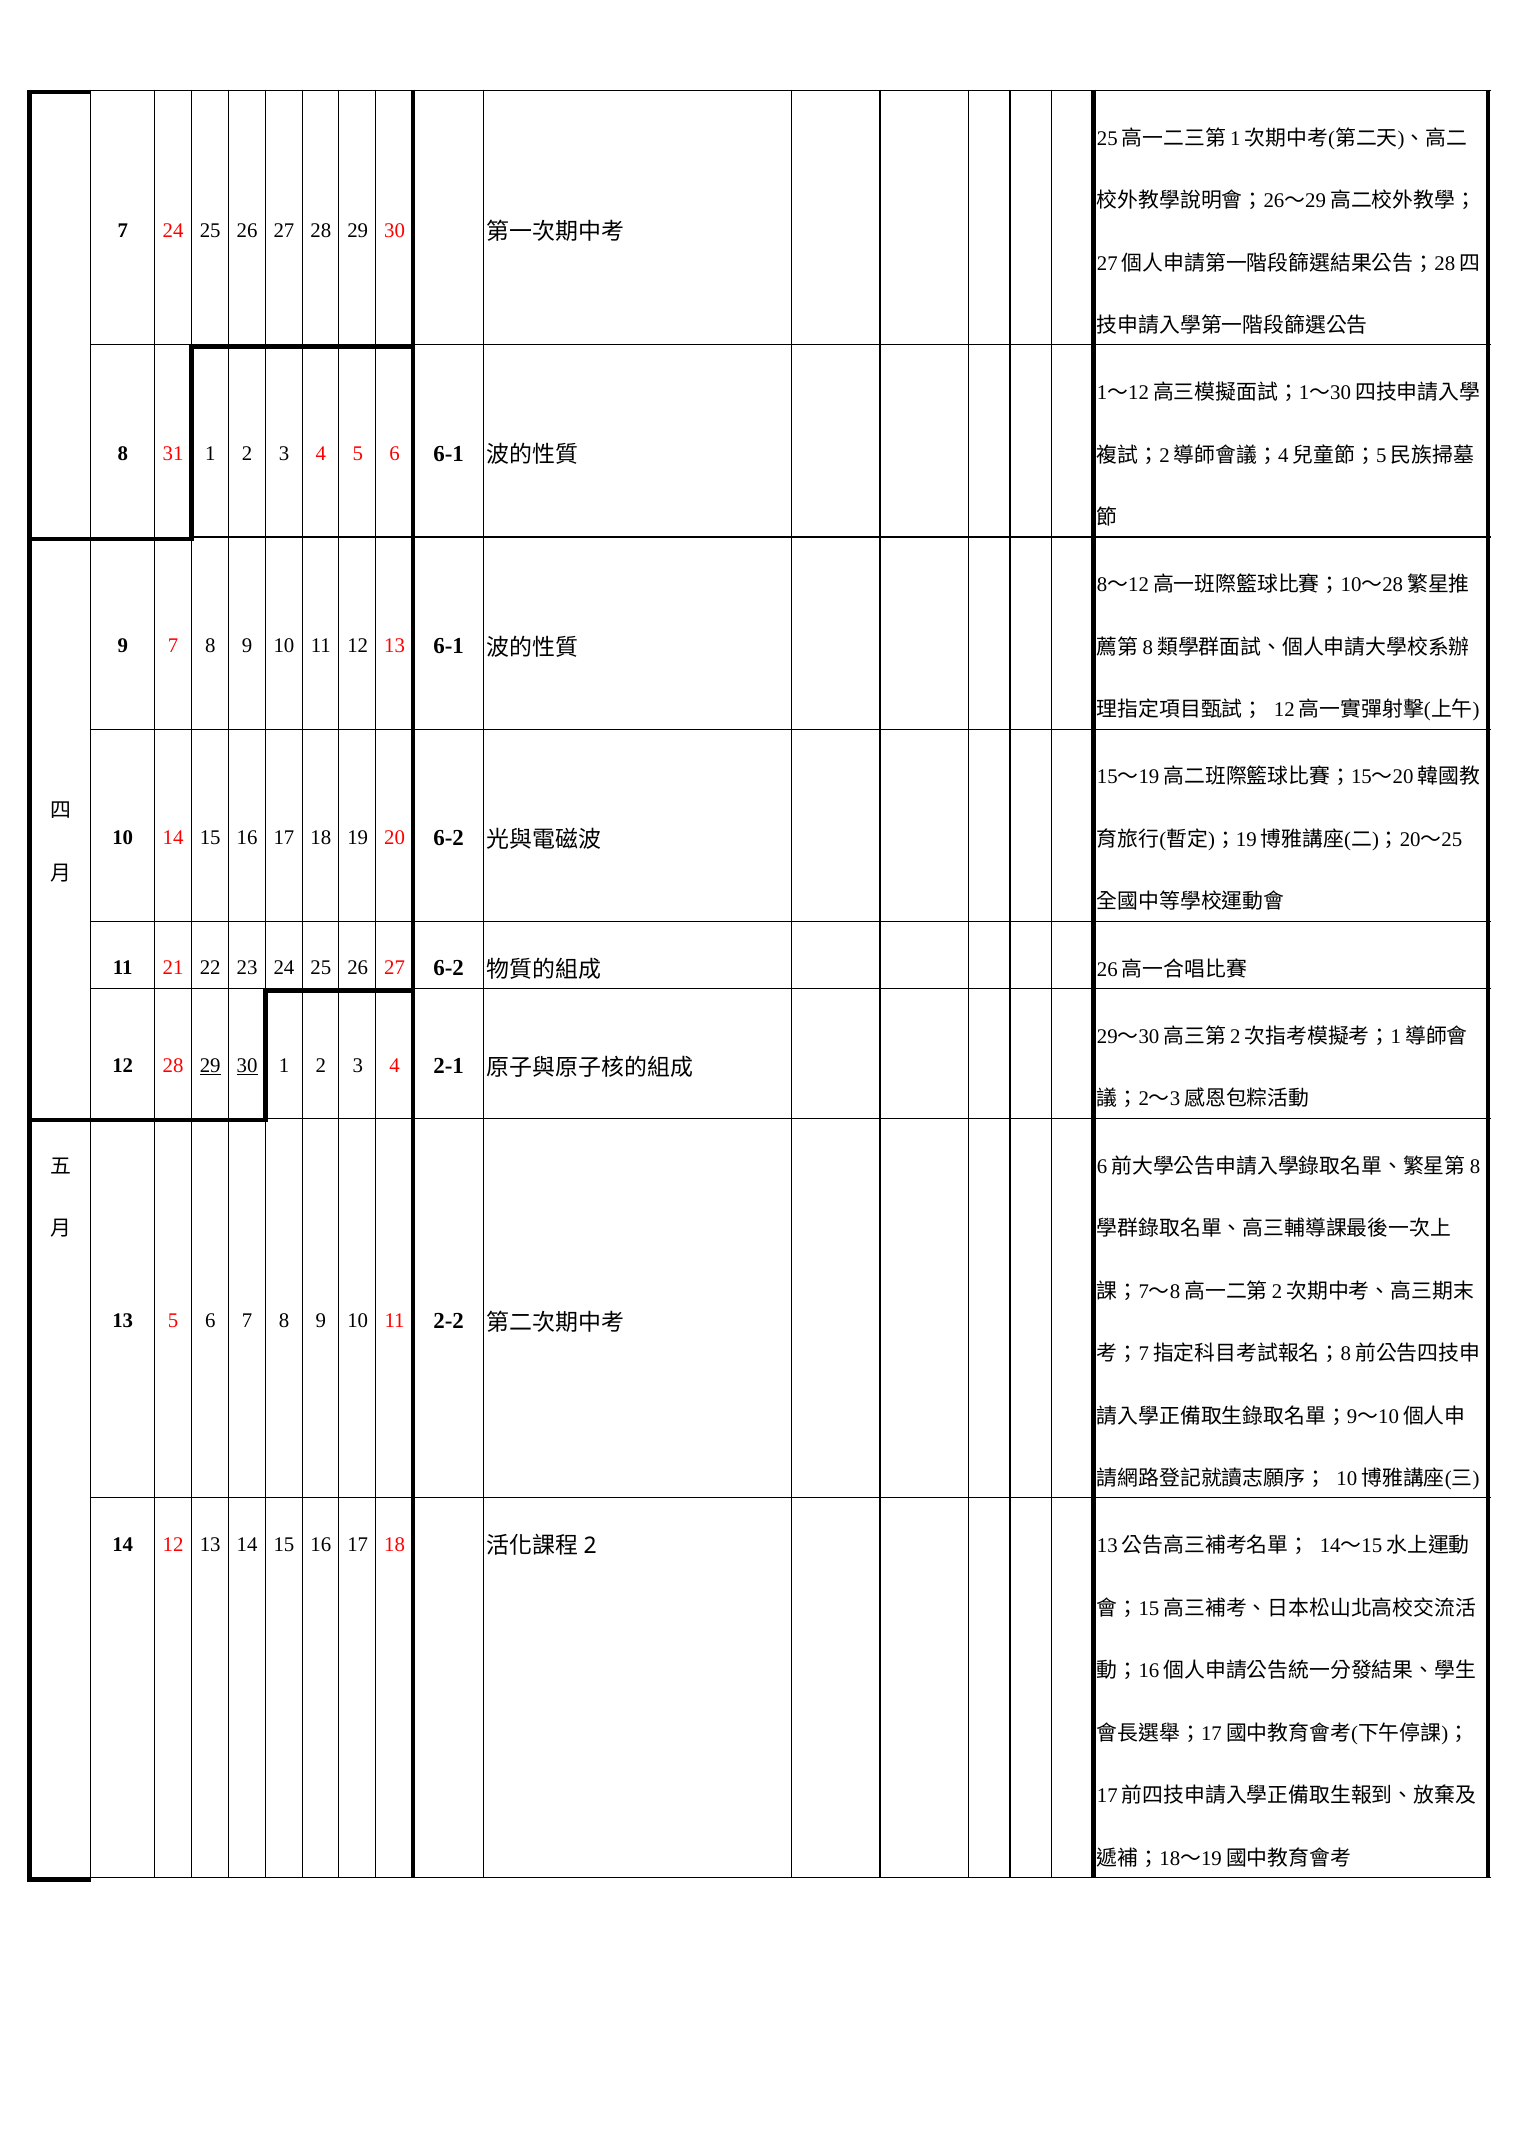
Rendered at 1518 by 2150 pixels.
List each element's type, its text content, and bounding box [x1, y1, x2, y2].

table_cell 18 [303, 730, 338, 921]
table_cell [792, 1498, 879, 1877]
table_cell 第一次期中考 [484, 91, 791, 344]
table_cell [969, 1119, 1009, 1497]
table_cell 14 [229, 1498, 265, 1877]
table_cell 15～19高二班際籃球比賽；15～20韓國教育旅行(暫定)；19博雅講座(二)；20～25全國中等學校運動會 [1096, 730, 1486, 921]
table_cell 8 [266, 1119, 302, 1497]
table_cell [415, 1498, 483, 1877]
table_cell [1052, 1498, 1091, 1877]
table_cell [1052, 922, 1091, 988]
table_cell 17 [339, 1498, 375, 1877]
table_cell 2-1 [415, 989, 483, 1118]
table_cell 13公告高三補考名單； 14～15水上運動會；15高三補考、日本松山北高校交流活動；16個人申請公告統一分發結果、學生會長選舉；17國中教育會考(下午停課)；17前四技申請入學正備取生報到、放棄及遞補；18～19國中教育會考 [1096, 1498, 1486, 1877]
table_cell 1 [194, 349, 228, 536]
table_cell [1011, 1119, 1051, 1497]
table_cell 10 [91, 730, 154, 921]
table_cell 15 [266, 1498, 302, 1877]
table_cell [792, 989, 879, 1118]
table_cell 14 [155, 730, 191, 921]
table_cell 28 [303, 91, 338, 344]
table_cell 6 [192, 1122, 228, 1497]
table_cell [792, 730, 879, 921]
table_cell [969, 345, 1009, 536]
table_cell [1011, 730, 1051, 921]
table_cell 27 [376, 922, 411, 988]
table_cell 3 [339, 993, 375, 1118]
table_cell 14 [91, 1498, 154, 1877]
table_cell 26高一合唱比賽 [1096, 922, 1486, 988]
table_cell 13 [376, 538, 411, 728]
table_cell 物質的組成 [484, 922, 791, 988]
table_cell 6-1 [415, 345, 483, 536]
table_cell 6前大學公告申請入學錄取名單、繁星第8學群錄取名單、高三輔導課最後一次上課；7～8高一二第2次期中考、高三期末考；7指定科目考試報名；8前公告四技申請入學正備取生錄取名單；9～10個人申請網路登記就讀志願序； 10博雅講座(三) [1096, 1119, 1486, 1497]
table_cell 12 [155, 1498, 191, 1877]
table_cell [969, 922, 1009, 988]
table_cell 11 [303, 538, 338, 728]
table_cell [969, 730, 1009, 921]
table_cell [1052, 538, 1091, 728]
table_cell 13 [91, 1122, 154, 1497]
table_cell [1011, 538, 1051, 728]
table_cell 光與電磁波 [484, 730, 791, 921]
table_cell [1052, 1119, 1091, 1497]
table_cell 16 [303, 1498, 338, 1877]
table_cell [881, 922, 968, 988]
table_cell 11 [376, 1119, 411, 1497]
table_cell 第二次期中考 [484, 1119, 791, 1497]
table_cell [969, 1498, 1009, 1877]
table_cell 原子與原子核的組成 [484, 989, 791, 1118]
table_cell 五 月 [32, 1122, 90, 1877]
table_cell 21 [155, 922, 191, 988]
table_cell [1011, 922, 1051, 988]
table_cell 12 [339, 538, 375, 728]
table_cell [792, 1119, 879, 1497]
table_cell [969, 989, 1009, 1118]
table_cell 10 [339, 1119, 375, 1497]
table_cell 25高一二三第1次期中考(第二天)、高二校外教學說明會；26～29高二校外教學；27個人申請第一階段篩選結果公告；28四技申請入學第一階段篩選公告 [1096, 91, 1486, 344]
table_cell [881, 989, 968, 1118]
table_cell 27 [266, 91, 302, 344]
table_cell 1 [268, 993, 302, 1118]
table_cell 波的性質 [484, 538, 791, 728]
table_cell 25 [192, 91, 228, 344]
table_cell 波的性質 [484, 345, 791, 536]
table_cell [1052, 989, 1091, 1118]
table_cell 6-2 [415, 922, 483, 988]
table_cell 31 [155, 345, 189, 536]
table_cell [792, 345, 879, 536]
table_cell 5 [339, 349, 375, 536]
table_cell 活化課程2 [484, 1498, 791, 1877]
table_cell 29 [192, 989, 228, 1118]
table_cell 15 [192, 730, 228, 921]
table_cell [969, 91, 1009, 344]
table_cell 2 [229, 349, 265, 536]
table_cell 6 [376, 349, 411, 536]
table_cell 7 [229, 1122, 265, 1497]
table_cell 30 [376, 91, 411, 344]
table_cell 19 [339, 730, 375, 921]
table_cell [881, 345, 968, 536]
table_cell 11 [91, 922, 154, 988]
table_cell [881, 91, 968, 344]
table_cell [32, 94, 90, 536]
table_cell 24 [155, 91, 191, 344]
table_cell 5 [155, 1122, 191, 1497]
table_cell 12 [91, 989, 154, 1118]
table_cell 9 [91, 541, 154, 728]
table_cell 9 [229, 538, 265, 728]
table_cell [792, 538, 879, 728]
table_cell 2 [303, 993, 338, 1118]
table_cell [881, 1119, 968, 1497]
table_cell 22 [192, 922, 228, 988]
table_cell [881, 730, 968, 921]
table_cell 10 [266, 538, 302, 728]
table_cell [792, 922, 879, 988]
table_cell [1011, 989, 1051, 1118]
table_cell [415, 91, 483, 344]
table_cell 8 [91, 345, 154, 536]
table_cell 3 [266, 349, 302, 536]
table_cell 9 [303, 1119, 338, 1497]
table_cell 7 [91, 91, 154, 344]
table_cell 20 [376, 730, 411, 921]
table_cell 26 [339, 922, 375, 988]
table_cell [1052, 730, 1091, 921]
table_cell 26 [229, 91, 265, 344]
table_cell [792, 91, 879, 344]
table_cell 25 [303, 922, 338, 988]
table_cell 4 [376, 993, 411, 1118]
table_cell 7 [155, 541, 191, 728]
table_cell [881, 1498, 968, 1877]
table_cell 1～12高三模擬面試；1～30四技申請入學複試；2導師會議；4兒童節；5民族掃墓節 [1096, 345, 1486, 536]
table_cell [1011, 1498, 1051, 1877]
table_cell 30 [229, 989, 263, 1118]
table_cell 8 [192, 538, 228, 728]
table_cell 29～30高三第2次指考模擬考；1導師會議；2～3感恩包粽活動 [1096, 989, 1486, 1118]
table_cell 29 [339, 91, 375, 344]
table_cell [1011, 345, 1051, 536]
table_cell 四 月 [32, 541, 90, 1118]
table_cell 8～12高一班際籃球比賽；10～28繁星推薦第8類學群面試、個人申請大學校系辦理指定項目甄試； 12高一實彈射擊(上午) [1096, 538, 1486, 728]
table_cell [1011, 91, 1051, 344]
table_cell 18 [376, 1498, 411, 1877]
table_cell 6-1 [415, 538, 483, 728]
table_cell 28 [155, 989, 191, 1118]
table_cell 23 [229, 922, 265, 988]
table_cell 24 [266, 922, 302, 988]
table_cell [1052, 345, 1091, 536]
table_cell 4 [303, 349, 338, 536]
table_cell [881, 538, 968, 728]
table_cell 2-2 [415, 1119, 483, 1497]
table_cell 17 [266, 730, 302, 921]
table_cell 16 [229, 730, 265, 921]
table_cell 13 [192, 1498, 228, 1877]
table_cell [969, 538, 1009, 728]
table_cell 6-2 [415, 730, 483, 921]
table_cell [1052, 91, 1091, 344]
